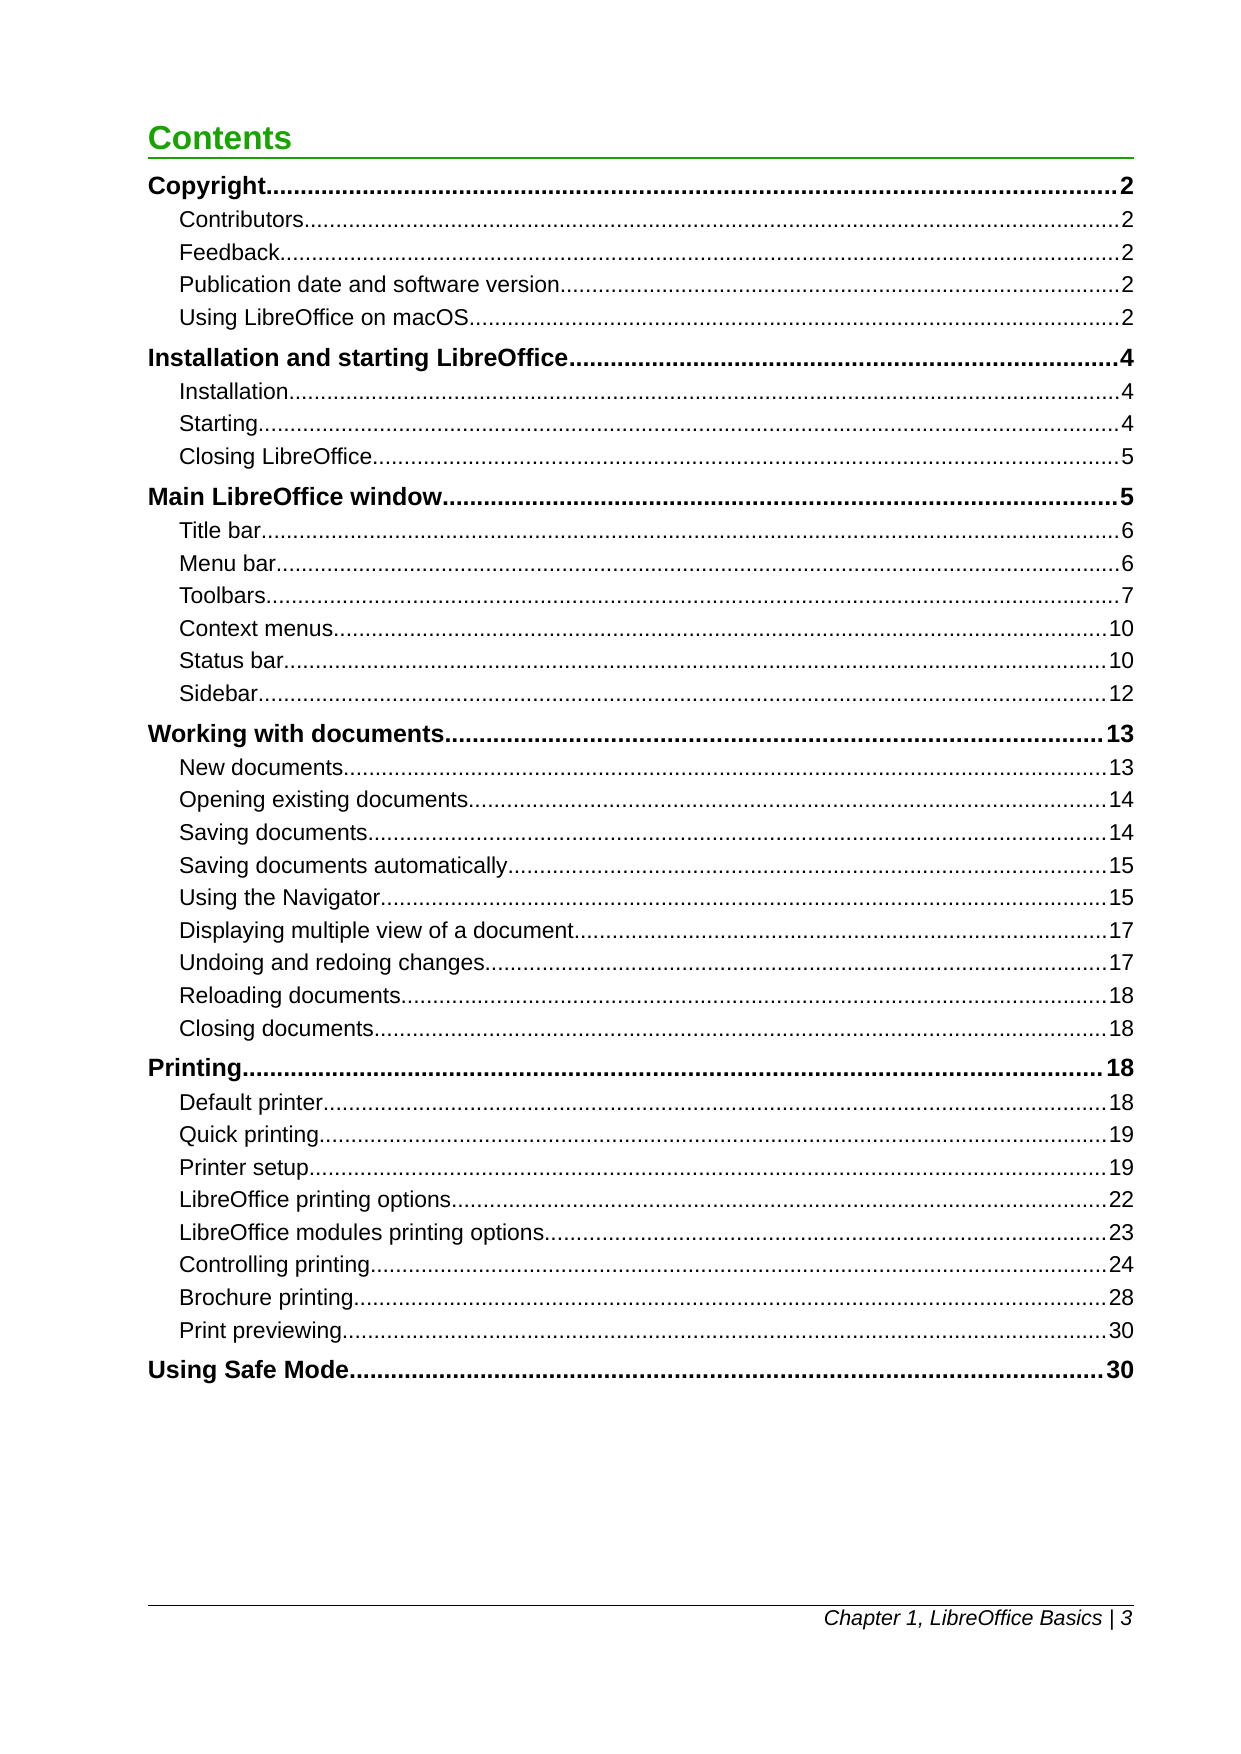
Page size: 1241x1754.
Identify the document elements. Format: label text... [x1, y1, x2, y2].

text Using LibreOffice on macOS 2 [179, 304, 1134, 330]
text Closing documents 18 [179, 1014, 1134, 1041]
text Installation 4 [179, 378, 1134, 404]
text Saving documents 14 [179, 819, 1134, 845]
text Sidebar 12 [179, 680, 1134, 706]
text Toolbars 7 [179, 582, 1134, 608]
text Printing 18 [148, 1053, 1134, 1082]
text Working with documents 13 [148, 719, 1134, 747]
text LibreOffice printing options 22 [179, 1186, 1134, 1213]
text Contributors 2 [179, 206, 1134, 232]
text Main LibreOffice window 5 [148, 482, 1134, 511]
text Default printer 18 [179, 1088, 1134, 1115]
text Undoing and redoing changes 17 [179, 949, 1134, 976]
text LibreOffice modules printing options 23 [179, 1219, 1134, 1245]
text Reloading documents 18 [179, 982, 1134, 1008]
text Publication date and software version 2 [179, 271, 1134, 298]
text Feedback 2 [179, 239, 1134, 265]
text Using the Navigator 15 [179, 884, 1134, 911]
text Quick printing 19 [179, 1121, 1134, 1147]
text New documents 13 [179, 754, 1134, 780]
text Using Safe Mode 30 [148, 1356, 1134, 1384]
text Context menus 10 [179, 615, 1134, 641]
text Closing LibreOffice 5 [179, 443, 1134, 469]
text Brochure printing 28 [179, 1284, 1134, 1310]
text Menu bar 6 [179, 549, 1134, 576]
text Printer setup 19 [179, 1154, 1134, 1180]
text Copyright 2 [148, 171, 1134, 200]
text Print previewing 30 [179, 1317, 1134, 1343]
text Controlling printing 24 [179, 1251, 1134, 1278]
subtitle Contents [148, 118, 1134, 157]
text Opening existing documents 14 [179, 786, 1134, 813]
text Installation and starting LibreOffice 4 [148, 343, 1134, 372]
text Status bar 10 [179, 647, 1134, 674]
text Starting 4 [179, 410, 1134, 437]
text Title bar 6 [179, 517, 1134, 543]
text Saving documents automatically 15 [179, 852, 1134, 878]
text Displaying multiple view of a document 17 [179, 917, 1134, 943]
